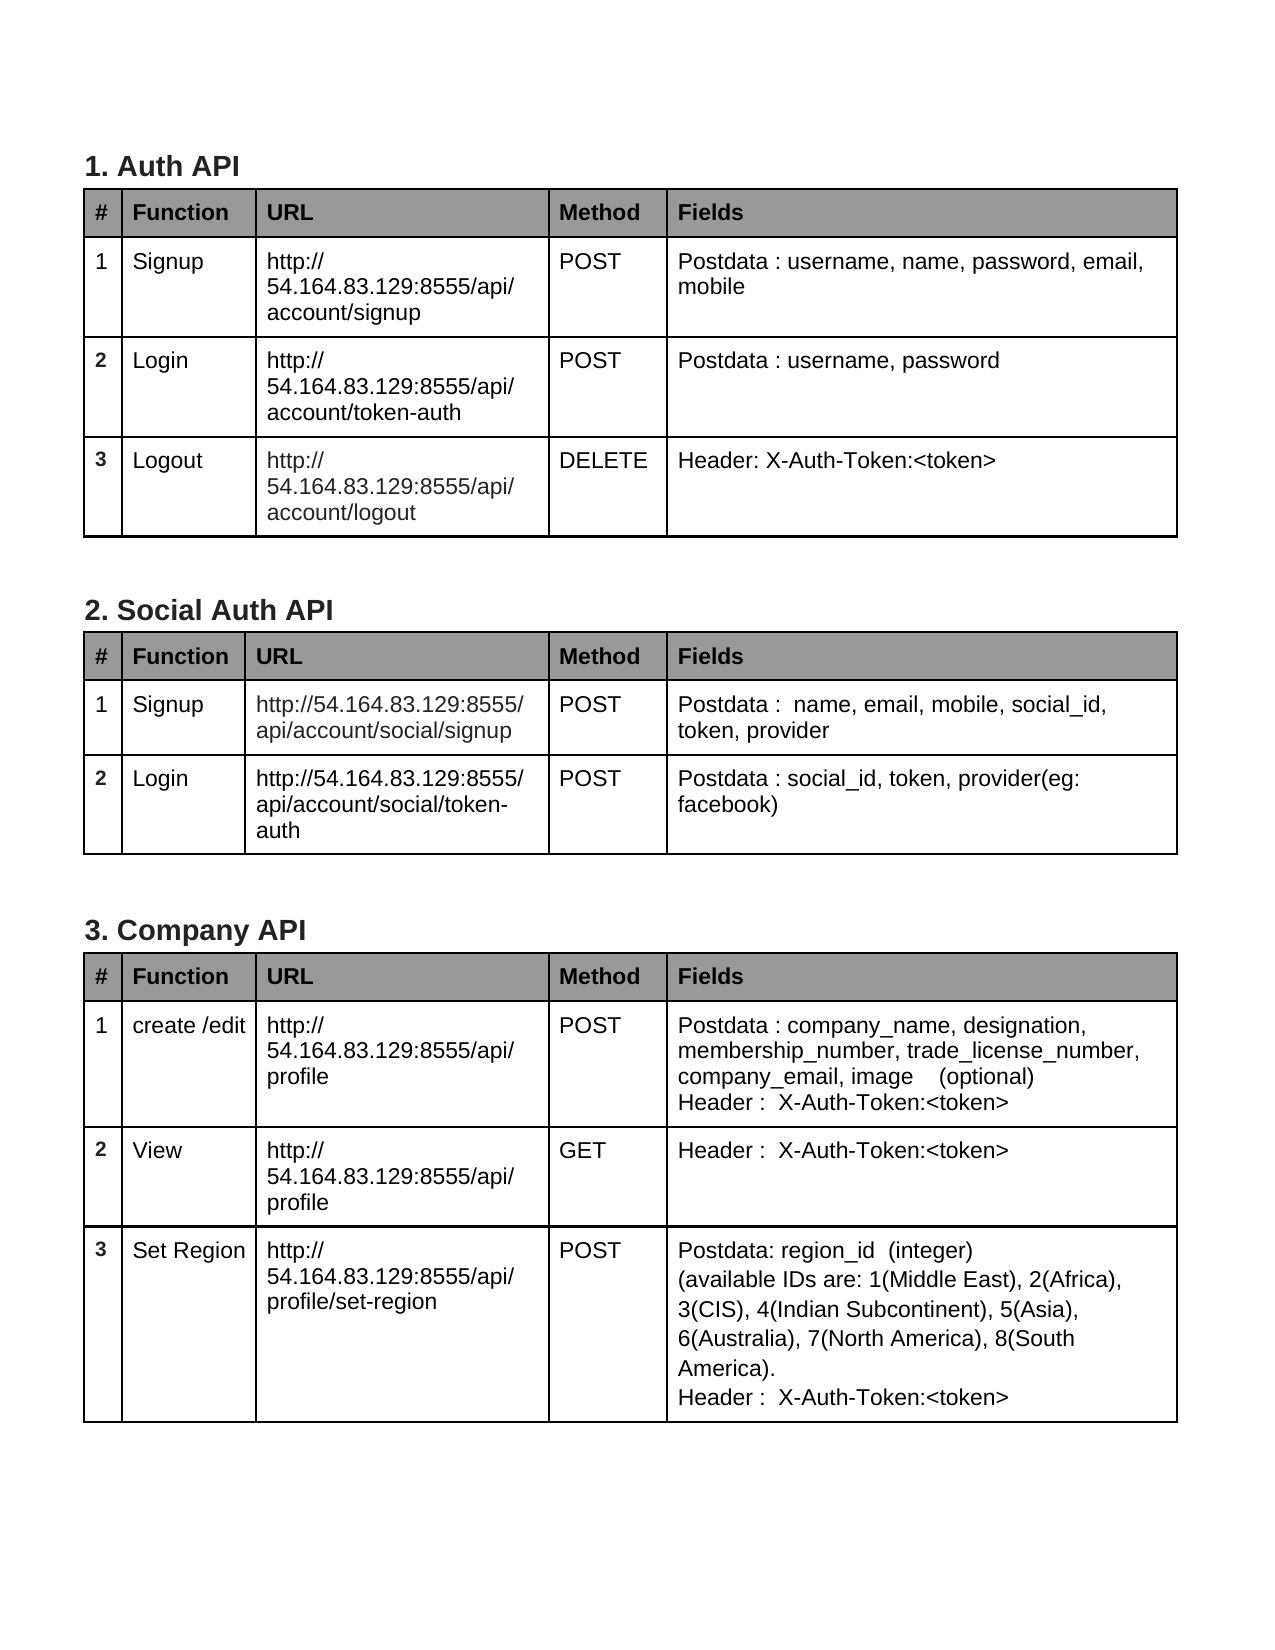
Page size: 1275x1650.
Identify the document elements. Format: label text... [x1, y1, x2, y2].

table_cell DELETE [550, 438, 666, 535]
table_cell Postdata: region_id (integer) (available IDs are: 1(Middle East), 2(Africa), 3(CIS), 4(Indian Subcontinent), 5(Asia), 6(Australia), 7(North America), 8(South America). Header : X-Auth-Token:<token> [668, 1228, 1176, 1421]
table_cell http://54.164.83.129:8555/api/account/social/signup [246, 681, 548, 753]
table_cell http://54.164.83.129:8555/api/account/signup [257, 238, 548, 336]
table_cell create /edit [123, 1002, 255, 1126]
table_cell POST [550, 1002, 666, 1126]
table_cell POST [550, 756, 666, 853]
text 1. Auth API [84, 150, 1191, 183]
table_cell POST [550, 681, 666, 753]
table_cell http://54.164.83.129:8555/api/profile [257, 1128, 548, 1225]
table_cell Postdata : company_name, designation, membership_number, trade_license_number, company_email, image (optional) Header : X-Auth-Token:<token> [668, 1002, 1176, 1126]
table_cell http://54.164.83.129:8555/api/account/social/token-auth [246, 756, 548, 853]
table_header URL [257, 954, 548, 1000]
table_cell Login [123, 338, 255, 436]
table_cell http://54.164.83.129:8555/api/profile [257, 1002, 548, 1126]
table_cell Logout [123, 438, 255, 535]
text 3. Company API [84, 914, 1191, 947]
table_cell Postdata : name, email, mobile, social_id, token, provider [668, 681, 1176, 753]
table_cell http://54.164.83.129:8555/api/account/logout [257, 438, 548, 535]
table_cell Header : X-Auth-Token:<token> [668, 1128, 1176, 1225]
table_cell POST [550, 238, 666, 336]
table_cell View [123, 1128, 255, 1225]
table_header Function [123, 954, 255, 1000]
table_header URL [246, 633, 548, 679]
table_header Fields [668, 190, 1176, 236]
table_cell 1 [85, 238, 121, 336]
table_cell 2 [85, 338, 121, 436]
table_cell Set Region [123, 1228, 255, 1421]
table_cell 1 [85, 681, 121, 753]
table_header Method [550, 190, 666, 236]
text 2. Social Auth API [84, 593, 1191, 626]
table_cell 3 [85, 1228, 121, 1421]
table_cell GET [550, 1128, 666, 1225]
table_header Method [550, 954, 666, 1000]
table_header # [85, 954, 121, 1000]
table_cell 2 [85, 1128, 121, 1225]
table_header Method [550, 633, 666, 679]
table_cell 1 [85, 1002, 121, 1126]
table_header # [85, 633, 121, 679]
table_cell Header: X-Auth-Token:<token> [668, 438, 1176, 535]
table_header Fields [668, 633, 1176, 679]
table_cell Signup [123, 681, 244, 753]
table_header # [85, 190, 121, 236]
table_header URL [257, 190, 548, 236]
table_cell Postdata : username, password [668, 338, 1176, 436]
table_cell http://54.164.83.129:8555/api/account/token-auth [257, 338, 548, 436]
table_cell Postdata : social_id, token, provider(eg: facebook) [668, 756, 1176, 853]
table_cell Postdata : username, name, password, email, mobile [668, 238, 1176, 336]
table_header Function [123, 633, 244, 679]
table_cell http://54.164.83.129:8555/api/profile/set-region [257, 1228, 548, 1421]
table_cell Signup [123, 238, 255, 336]
table_header Function [123, 190, 255, 236]
table_cell 3 [85, 438, 121, 535]
table_cell 2 [85, 756, 121, 853]
table_cell POST [550, 338, 666, 436]
table_header Fields [668, 954, 1176, 1000]
table_cell Login [123, 756, 244, 853]
table_cell POST [550, 1228, 666, 1421]
